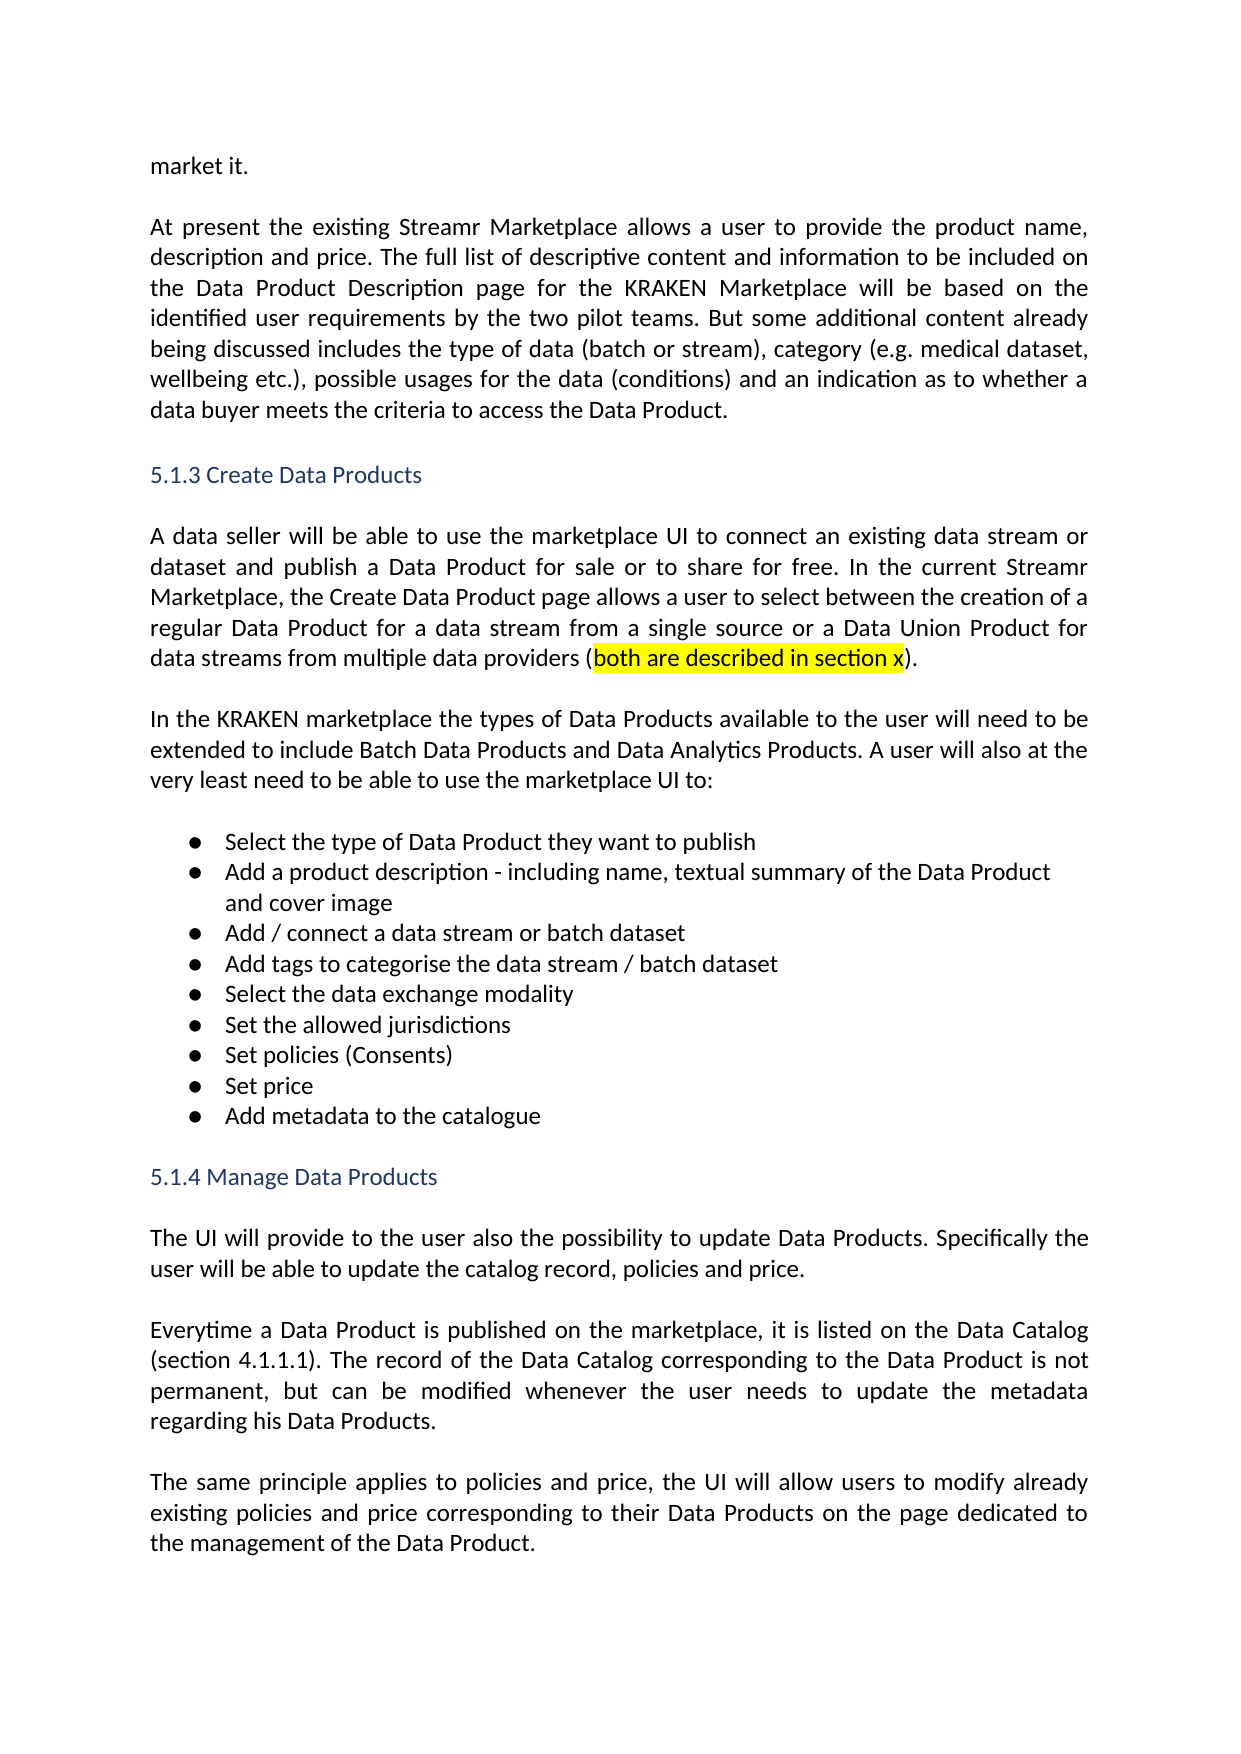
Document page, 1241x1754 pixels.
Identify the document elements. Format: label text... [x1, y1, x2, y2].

list Select the type of Data Product they want to publish [187, 826, 1090, 856]
list Set policies (Consents) [187, 1039, 1090, 1070]
list Add a product description - including name, textual summary of the Data Product and cover image [187, 856, 1090, 917]
text At present the existing Streamr Marketplace allows a user to provide the product name, description and price. The full list of descriptive content and information to be included on the Data Product Description page for the KRAKEN Marketplace will be based on the identified user requirements by the two pilot teams. But some additional content already being discussed includes the type of data (batch or stream), category (e.g. medical dataset, wellbeing etc.), possible usages for the data (conditions) and an indication as to whether a data buyer meets the criteria to access the Data Product. [150, 211, 1090, 425]
text 5.1.4 Manage Data Products [150, 1161, 1090, 1192]
text Everytime a Data Product is published on the marketplace, it is listed on the Data Catalog (section 4.1.1.1). The record of the Data Catalog corresponding to the Data Product is not permanent, but can be modified whenever the user needs to update the metadata regarding his Data Products. [150, 1314, 1090, 1436]
list Add metadata to the catalogue [187, 1100, 1090, 1131]
subtitle 5.1.3 Create Data Products [150, 459, 1090, 490]
list Add / connect a data stream or batch dataset [187, 917, 1090, 948]
list Set price [187, 1070, 1090, 1100]
list Select the data exchange modality [187, 978, 1090, 1009]
list Set the allowed jurisdictions [187, 1009, 1090, 1039]
list Add tags to categorise the data stream / batch dataset [187, 948, 1090, 978]
text market it. [150, 150, 1090, 181]
text The same principle applies to policies and price, the UI will allow users to modify already existing policies and price corresponding to their Data Products on the page dedicated to the management of the Data Product. [150, 1467, 1090, 1558]
text A data seller will be able to use the marketplace UI to connect an existing data stream or dataset and publish a Data Product for sale or to share for free. In the current Streamr Marketplace, the Create Data Product page allows a user to select between the creation of a regular Data Product for a data stream from a single source or a Data Union Product for data streams from multiple data providers (both are described in section x). [150, 520, 1090, 673]
text In the KRAKEN marketplace the types of Data Products available to the user will need to be extended to include Batch Data Products and Data Analytics Products. A user will also at the very least need to be able to use the marketplace UI to: [150, 703, 1090, 795]
text The UI will provide to the user also the possibility to update Data Products. Specifically the user will be able to update the catalog record, policies and price. [150, 1222, 1090, 1283]
